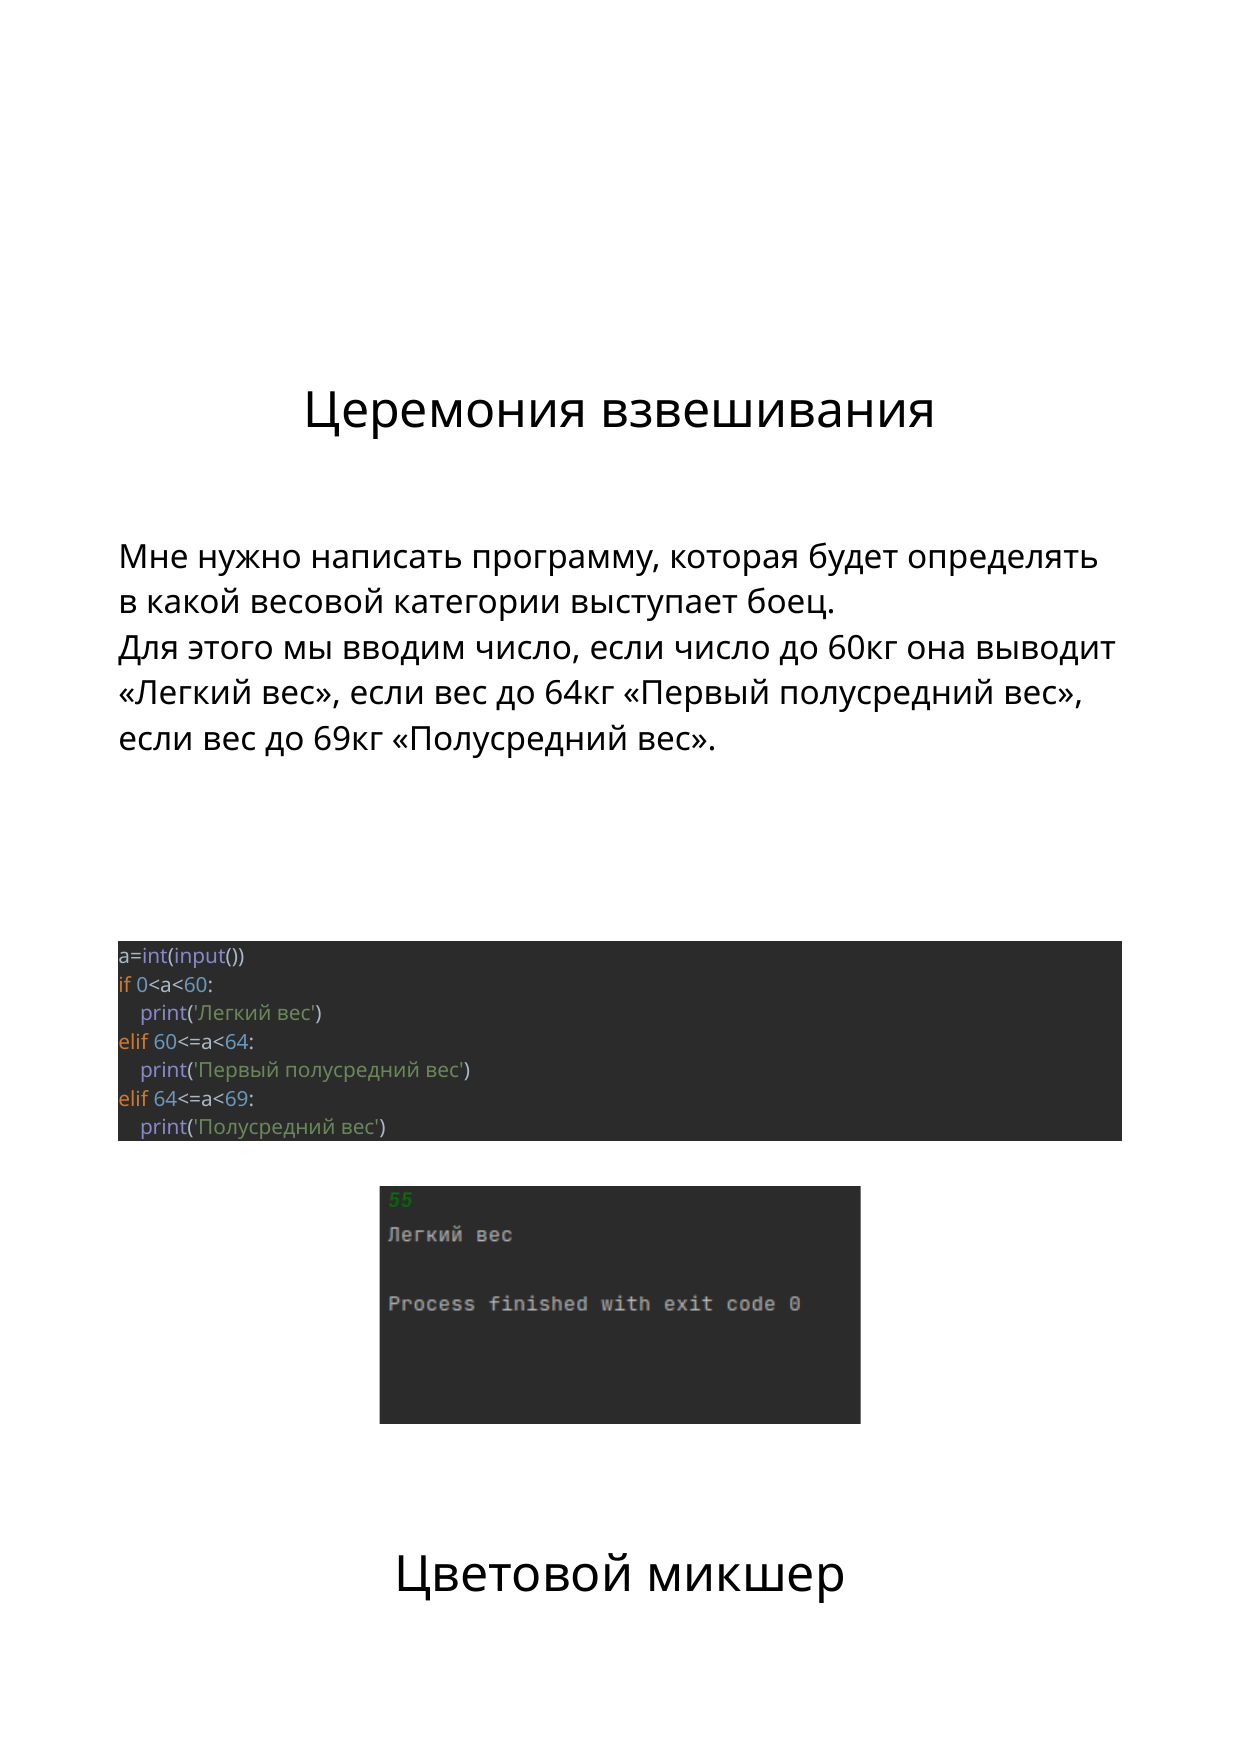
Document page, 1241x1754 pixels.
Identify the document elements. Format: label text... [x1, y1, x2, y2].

text a=int(input()) if 0<a<60: print('Легкий вес') elif 60<=a<64: print('Первый полусредний вес') elif 64<=a<69: print('Полусредний вес') [118, 941, 1122, 1141]
text Для этого мы вводим число, если число до 60кг она выводит «Легкий вес», если вес до 64кг «Первый полусредний вес», если вес до 69кг «Полусредний вес». [118, 623, 1122, 760]
text Мне нужно написать программу, которая будет определять в какой весовой категории выступает боец. [118, 533, 1122, 623]
text Цветовой микшер [118, 1538, 1122, 1606]
text Церемония взвешивания [118, 374, 1122, 442]
